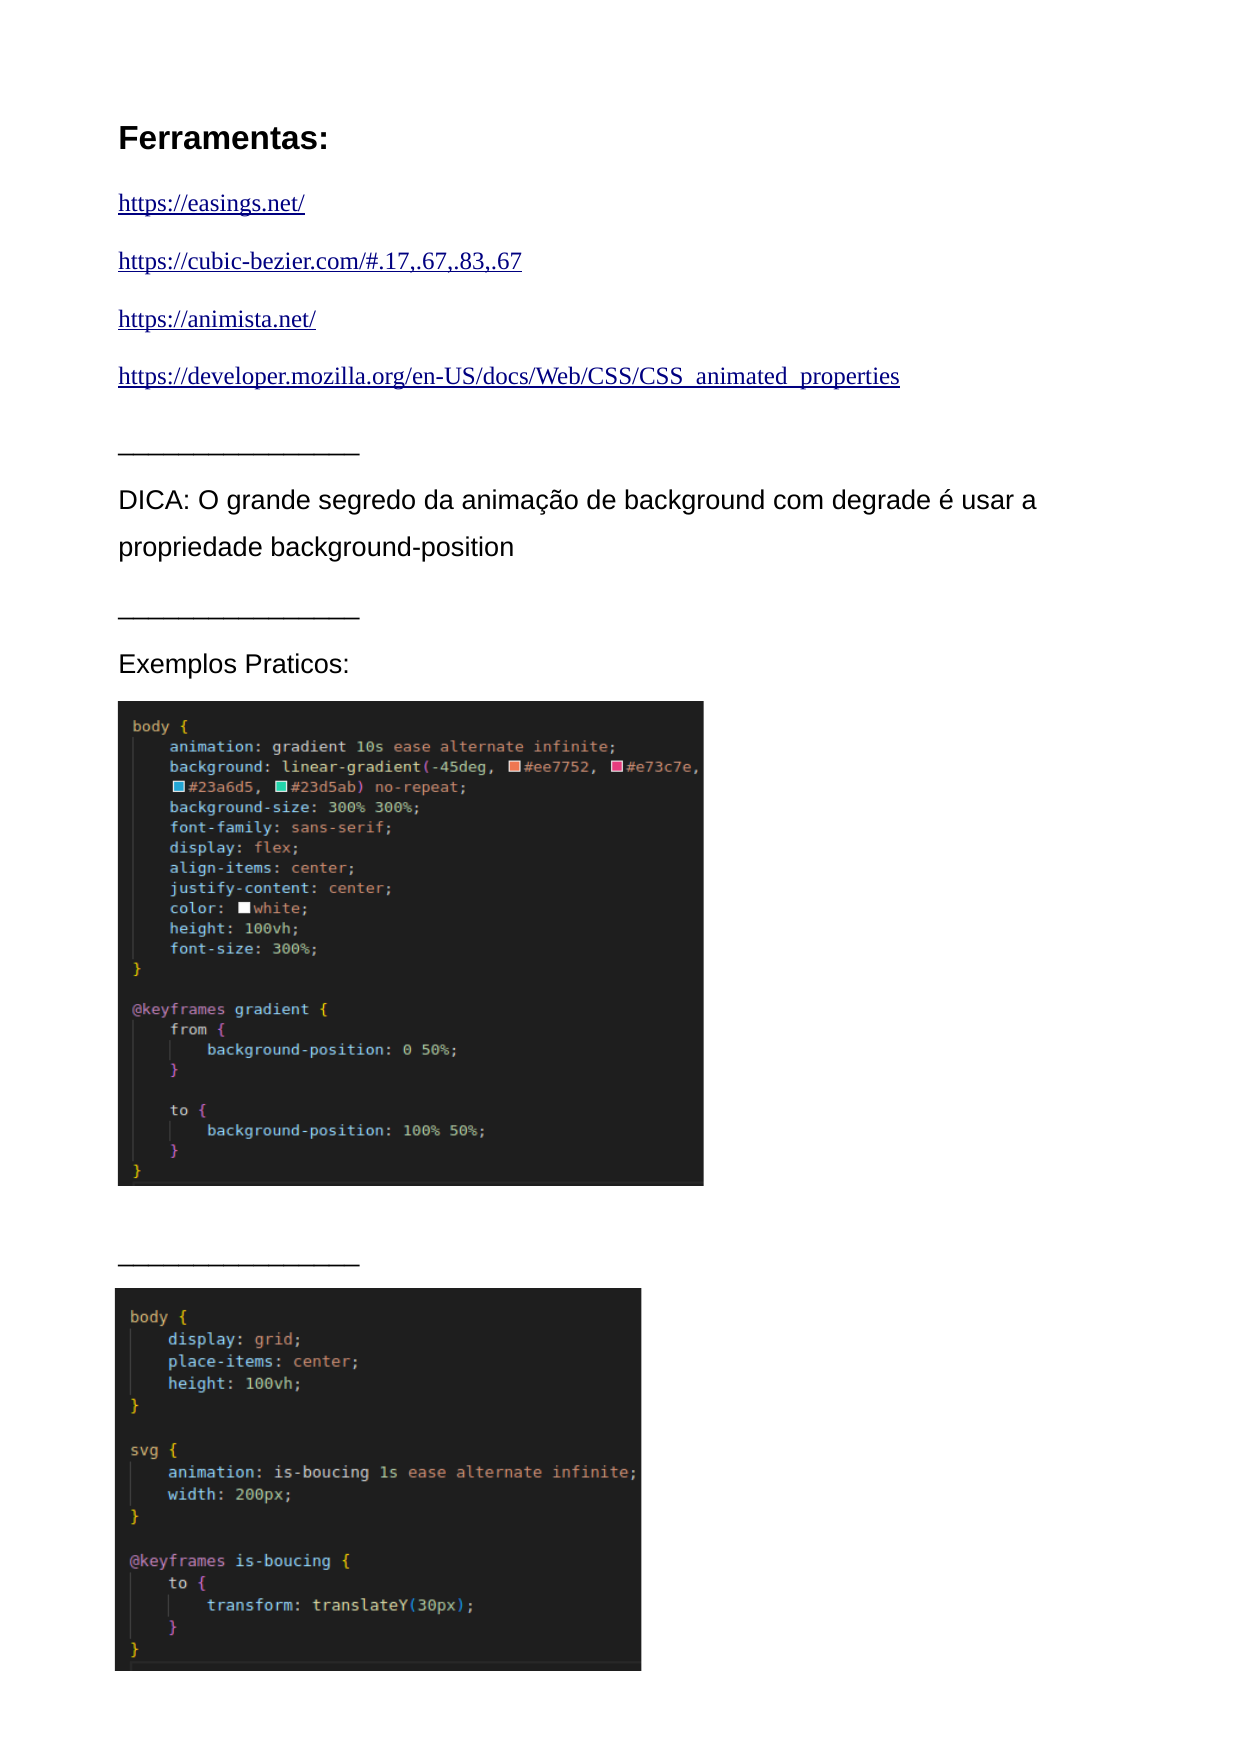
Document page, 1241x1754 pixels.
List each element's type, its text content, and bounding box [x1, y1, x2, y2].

text ________________ [118, 589, 1122, 621]
text Exemplos Praticos: [118, 648, 1122, 679]
text ________________ [118, 1236, 1122, 1267]
text https://cubic-bezier.com/#.17,.67,.83,.67 [118, 246, 1122, 275]
picture [117, 701, 704, 1186]
text ________________ [118, 425, 1122, 456]
text DICA: O grande segredo da animação de background com degrade é usar a propriedade background-position [118, 484, 1122, 562]
text https://easings.net/ [118, 188, 1122, 217]
subtitle Ferramentas: [118, 118, 1122, 157]
text https://developer.mozilla.org/en-US/docs/Web/CSS/CSS_animated_properties [118, 361, 1122, 390]
picture [114, 1288, 642, 1671]
text https://animista.net/ [118, 304, 1122, 332]
